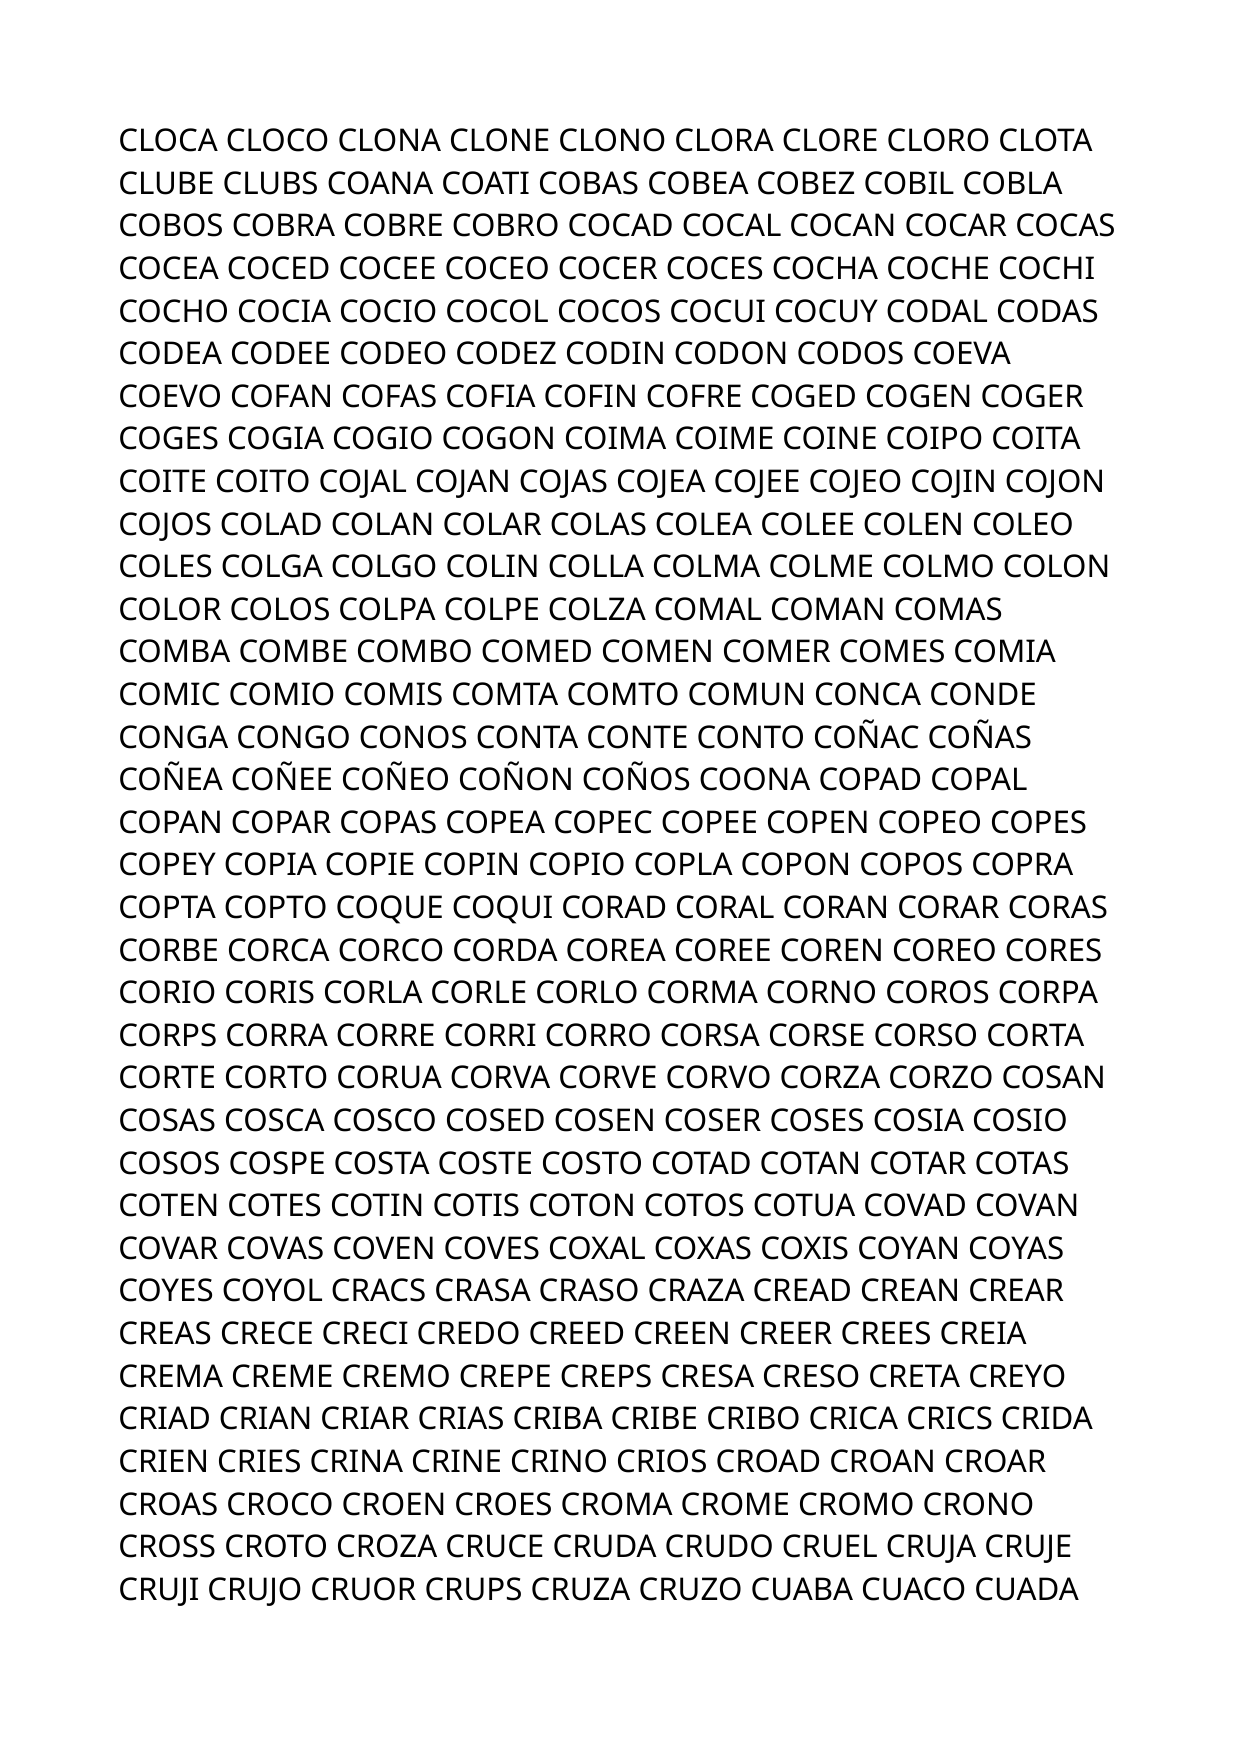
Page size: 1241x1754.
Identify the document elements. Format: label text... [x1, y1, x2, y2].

text CLOCA CLOCO CLONA CLONE CLONO CLORA CLORE CLORO CLOTA CLUBE CLUBS COANA COATI COBAS COBEA COBEZ COBIL COBLA COBOS COBRA COBRE COBRO COCAD COCAL COCAN COCAR COCAS COCEA COCED COCEE COCEO COCER COCES COCHA COCHE COCHI COCHO COCIA COCIO COCOL COCOS COCUI COCUY CODAL CODAS CODEA CODEE CODEO CODEZ CODIN CODON CODOS COEVA COEVO COFAN COFAS COFIA COFIN COFRE COGED COGEN COGER COGES COGIA COGIO COGON COIMA COIME COINE COIPO COITA COITE COITO COJAL COJAN COJAS COJEA COJEE COJEO COJIN COJON COJOS COLAD COLAN COLAR COLAS COLEA COLEE COLEN COLEO COLES COLGA COLGO COLIN COLLA COLMA COLME COLMO COLON COLOR COLOS COLPA COLPE COLZA COMAL COMAN COMAS COMBA COMBE COMBO COMED COMEN COMER COMES COMIA COMIC COMIO COMIS COMTA COMTO COMUN CONCA CONDE CONGA CONGO CONOS CONTA CONTE CONTO COÑAC COÑAS COÑEA COÑEE COÑEO COÑON COÑOS COONA COPAD COPAL COPAN COPAR COPAS COPEA COPEC COPEE COPEN COPEO COPES COPEY COPIA COPIE COPIN COPIO COPLA COPON COPOS COPRA COPTA COPTO COQUE COQUI CORAD CORAL CORAN CORAR CORAS CORBE CORCA CORCO CORDA COREA COREE COREN COREO CORES CORIO CORIS CORLA CORLE CORLO CORMA CORNO COROS CORPA CORPS CORRA CORRE CORRI CORRO CORSA CORSE CORSO CORTA CORTE CORTO CORUA CORVA CORVE CORVO CORZA CORZO COSAN COSAS COSCA COSCO COSED COSEN COSER COSES COSIA COSIO COSOS COSPE COSTA COSTE COSTO COTAD COTAN COTAR COTAS COTEN COTES COTIN COTIS COTON COTOS COTUA COVAD COVAN COVAR COVAS COVEN COVES COXAL COXAS COXIS COYAN COYAS COYES COYOL CRACS CRASA CRASO CRAZA CREAD CREAN CREAR CREAS CRECE CRECI CREDO CREED CREEN CREER CREES CREIA CREMA CREME CREMO CREPE CREPS CRESA CRESO CRETA CREYO CRIAD CRIAN CRIAR CRIAS CRIBA CRIBE CRIBO CRICA CRICS CRIDA CRIEN CRIES CRINA CRINE CRINO CRIOS CROAD CROAN CROAR CROAS CROCO CROEN CROES CROMA CROME CROMO CRONO CROSS CROTO CROZA CRUCE CRUDA CRUDO CRUEL CRUJA CRUJE CRUJI CRUJO CRUOR CRUPS CRUZA CRUZO CUABA CUACO CUADA [118, 118, 1122, 1609]
